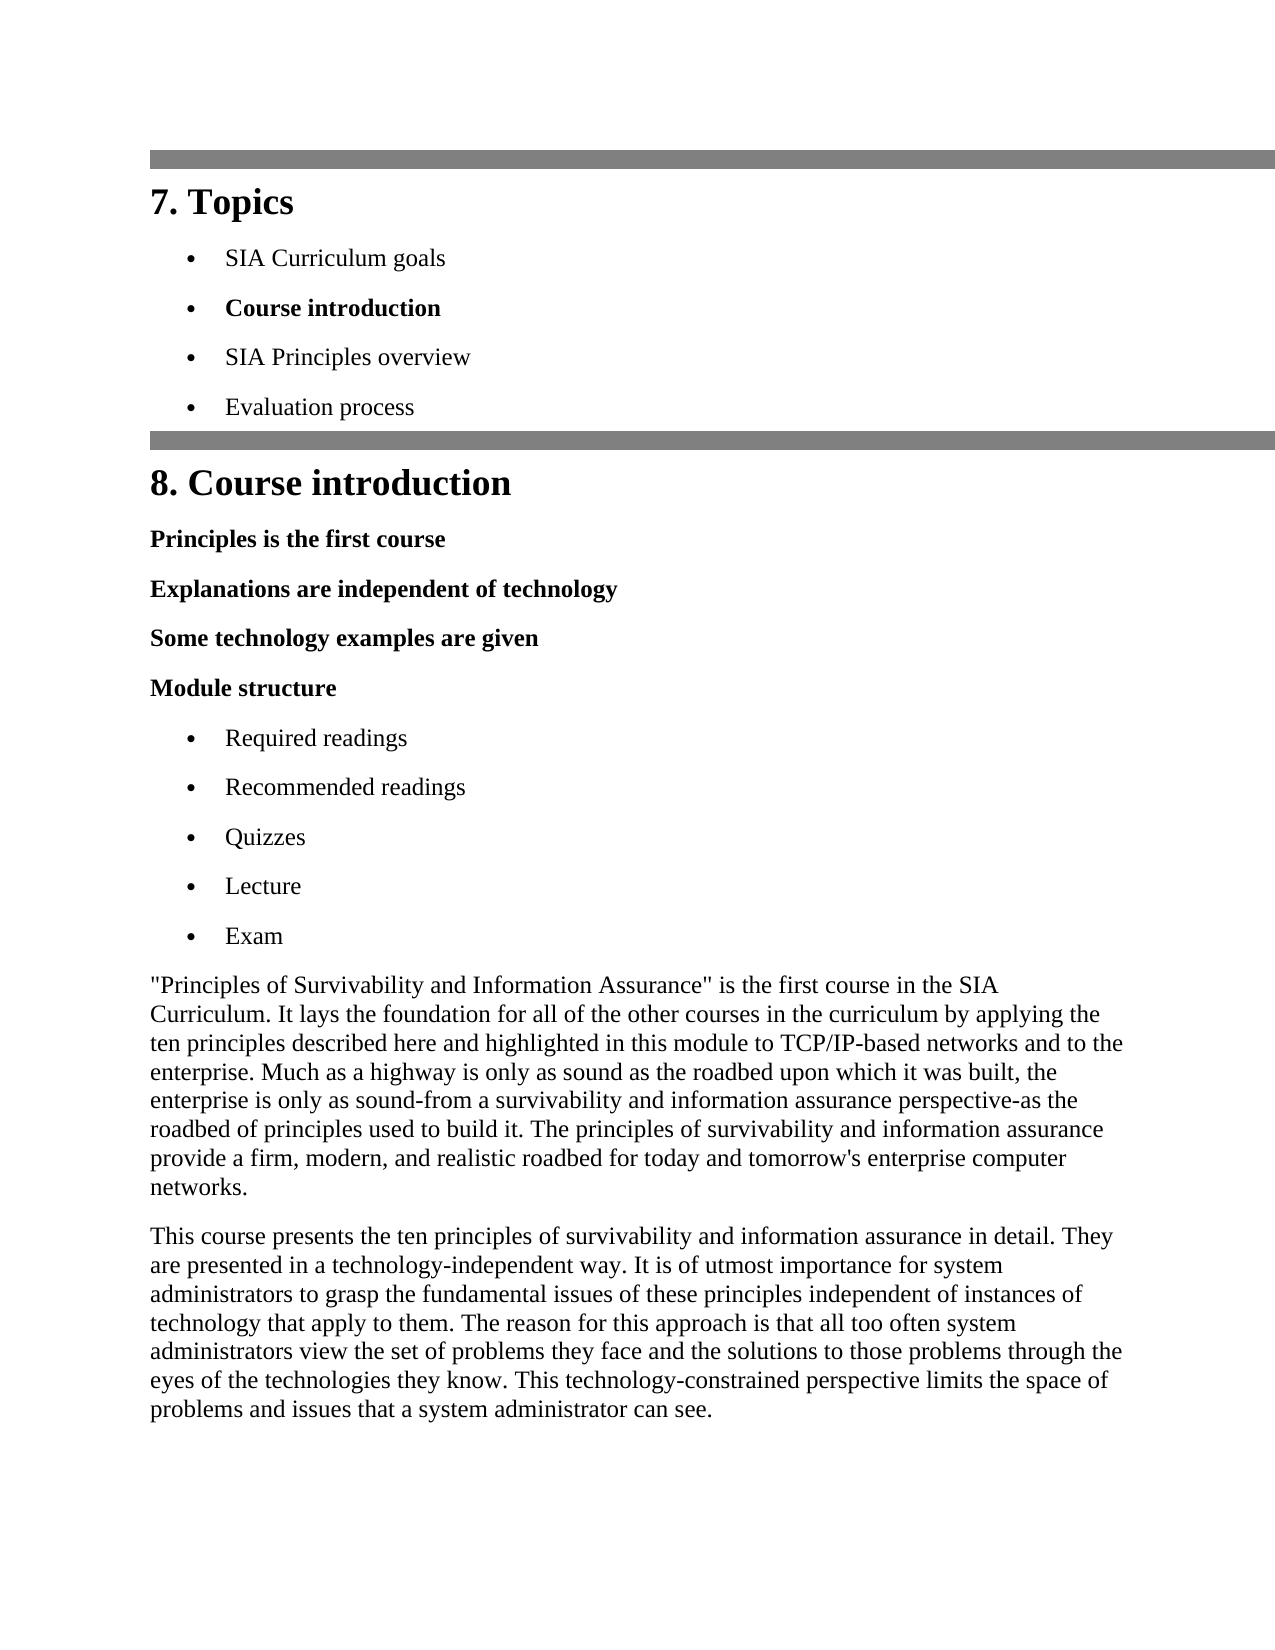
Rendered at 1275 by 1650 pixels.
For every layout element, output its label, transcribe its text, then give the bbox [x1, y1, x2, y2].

text Some technology examples are given [150, 623, 1125, 652]
list Required readings [187, 723, 1125, 751]
subtitle 8. Course introduction [150, 460, 1125, 503]
list Exam [187, 921, 1125, 950]
text Module structure [150, 673, 1125, 702]
list Recommended readings [187, 772, 1125, 801]
list Quizzes [187, 822, 1125, 851]
text This course presents the ten principles of survivability and information assurance in detail. They are presented in a technology-independent way. It is of utmost importance for system administrators to grasp the fundamental issues of these principles independent of instances of technology that apply to them. The reason for this approach is that all too often system administrators view the set of problems they face and the solutions to those problems through the eyes of the technologies they know. This technology-constrained perspective limits the space of problems and issues that a system administrator can see. [150, 1221, 1125, 1423]
text Explanations are independent of technology [150, 574, 1125, 603]
list Course introduction [187, 293, 1125, 322]
subtitle 7. Topics [150, 179, 1125, 222]
list Evaluation process [187, 392, 1125, 421]
list SIA Principles overview [187, 342, 1125, 371]
list SIA Curriculum goals [187, 243, 1125, 272]
text "Principles of Survivability and Information Assurance" is the first course in the SIA Curriculum. It lays the foundation for all of the other courses in the curriculum by applying the ten principles described here and highlighted in this module to TCP/IP-based networks and to the enterprise. Much as a highway is only as sound as the roadbed upon which it was built, the enterprise is only as sound-from a survivability and information assurance perspective-as the roadbed of principles used to build it. The principles of survivability and information assurance provide a firm, modern, and realistic roadbed for today and tomorrow's enterprise computer networks. [150, 971, 1125, 1201]
text Principles is the first course [150, 524, 1125, 553]
list Lecture [187, 871, 1125, 900]
